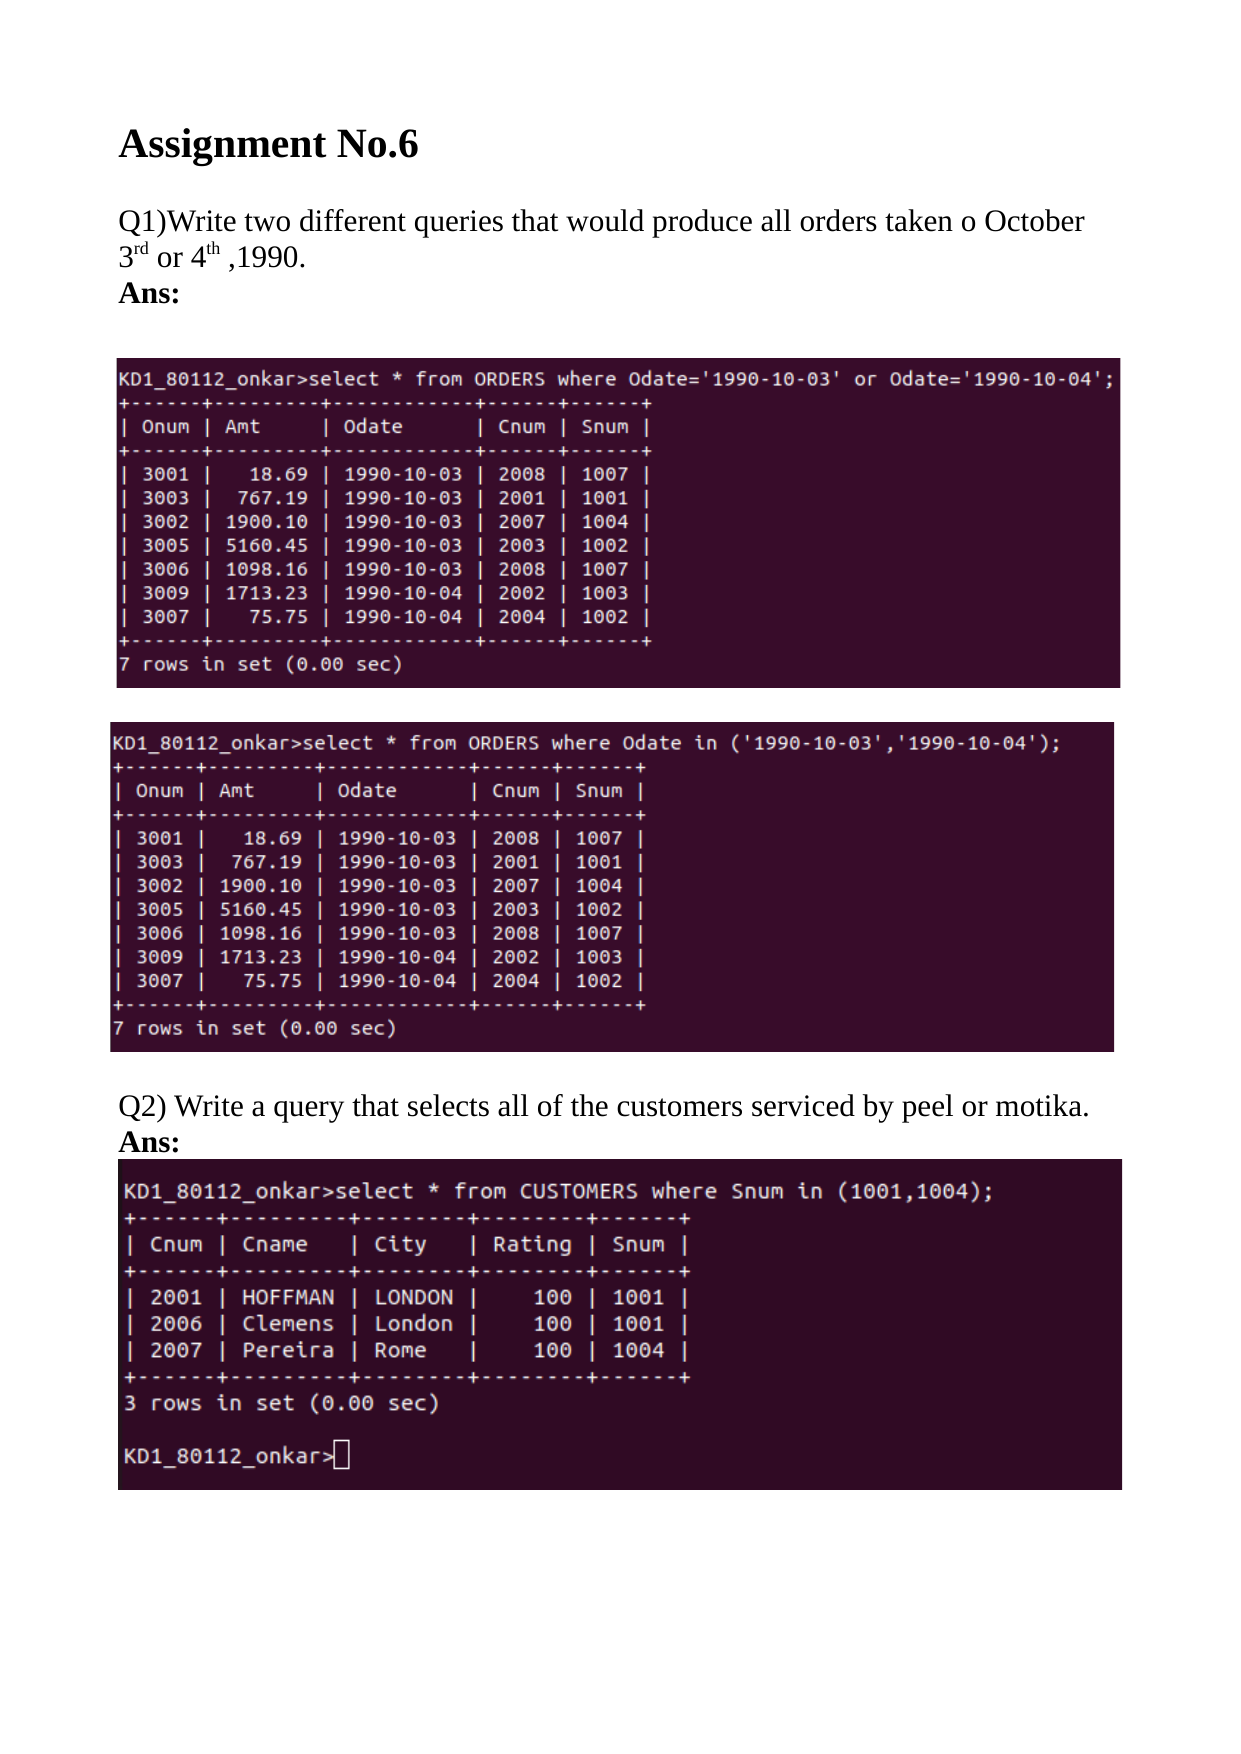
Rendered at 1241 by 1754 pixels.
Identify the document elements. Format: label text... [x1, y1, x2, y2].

text Assignment No.6 [118, 118, 1122, 166]
picture [118, 1159, 1123, 1490]
text Ans: [118, 274, 1122, 310]
picture [110, 722, 1115, 1052]
picture [116, 358, 1121, 688]
text Ans: [118, 1123, 1122, 1159]
text Q1)Write two different queries that would produce all orders taken o October 3rd or 4th ,1990. [118, 202, 1122, 274]
text Q2) Write a query that selects all of the customers serviced by peel or motika. [118, 1088, 1122, 1123]
